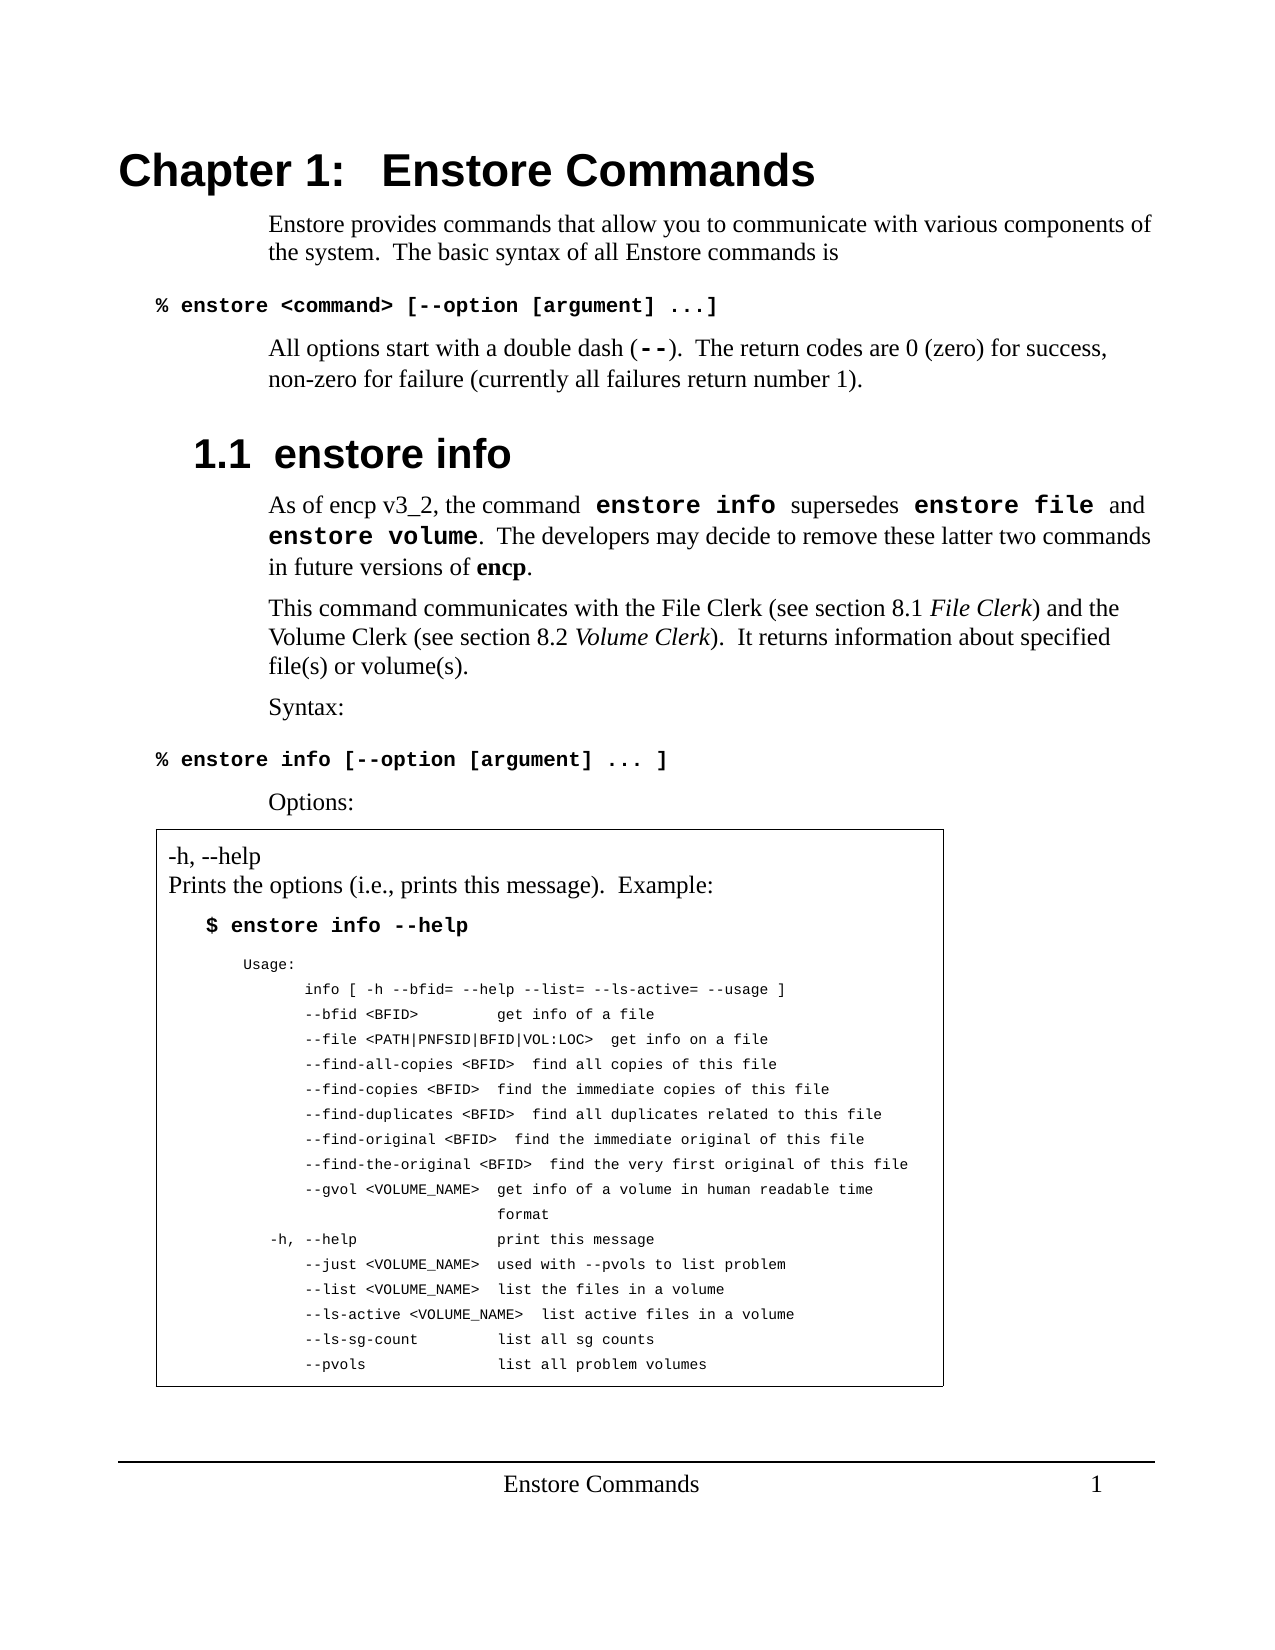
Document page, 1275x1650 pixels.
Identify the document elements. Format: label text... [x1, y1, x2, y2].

text % enstore <command> [--option [argument] ...] [156, 293, 1157, 318]
subtitle enstore info [193, 430, 1157, 478]
text As of encp v3_2, the command enstore info supersedes enstore file and enstore volume. The developers may decide to remove these latter two commands in future versions of encp. [268, 490, 1157, 581]
text Options: [268, 787, 1157, 816]
text Syntax: [268, 692, 1157, 721]
text % enstore info [--option [argument] ... ] [156, 748, 1157, 773]
table_header -h, --help Prints the options (i.e., prints this message). Example: $ enstore info --help Usage: info [ -h --bfid= --help --list= --ls-active= --usage ] --bfid <BFID> get info of a file --file <PATH|PNFSID|BFID|VOL:LOC> get info on a file --find-all-copies <BFID> find all copies of this file --find-copies <BFID> find the immediate copies of this file --find-duplicates <BFID> find all duplicates related to this file --find-original <BFID> find the immediate original of this file --find-the-original <BFID> find the very first original of this file --gvol <VOLUME_NAME> get info of a volume in human readable time format -h, --help print this message --just <VOLUME_NAME> used with --pvols to list problem --list <VOLUME_NAME> list the files in a volume --ls-active <VOLUME_NAME> list active files in a volume --ls-sg-count list all sg counts --pvols list all problem volumes [157, 830, 943, 1386]
text Enstore provides commands that allow you to communicate with various components of the system. The basic syntax of all Enstore commands is [268, 209, 1157, 266]
subtitle Enstore Commands [118, 143, 1157, 196]
text This command communicates with the File Clerk (see section 8.1 File Clerk) and the Volume Clerk (see section 8.2 Volume Clerk). It returns information about specified file(s) or volume(s). [268, 593, 1157, 679]
text All options start with a double dash (--). The return codes are 0 (zero) for success, non-zero for failure (currently all failures return number 1). [268, 333, 1157, 392]
